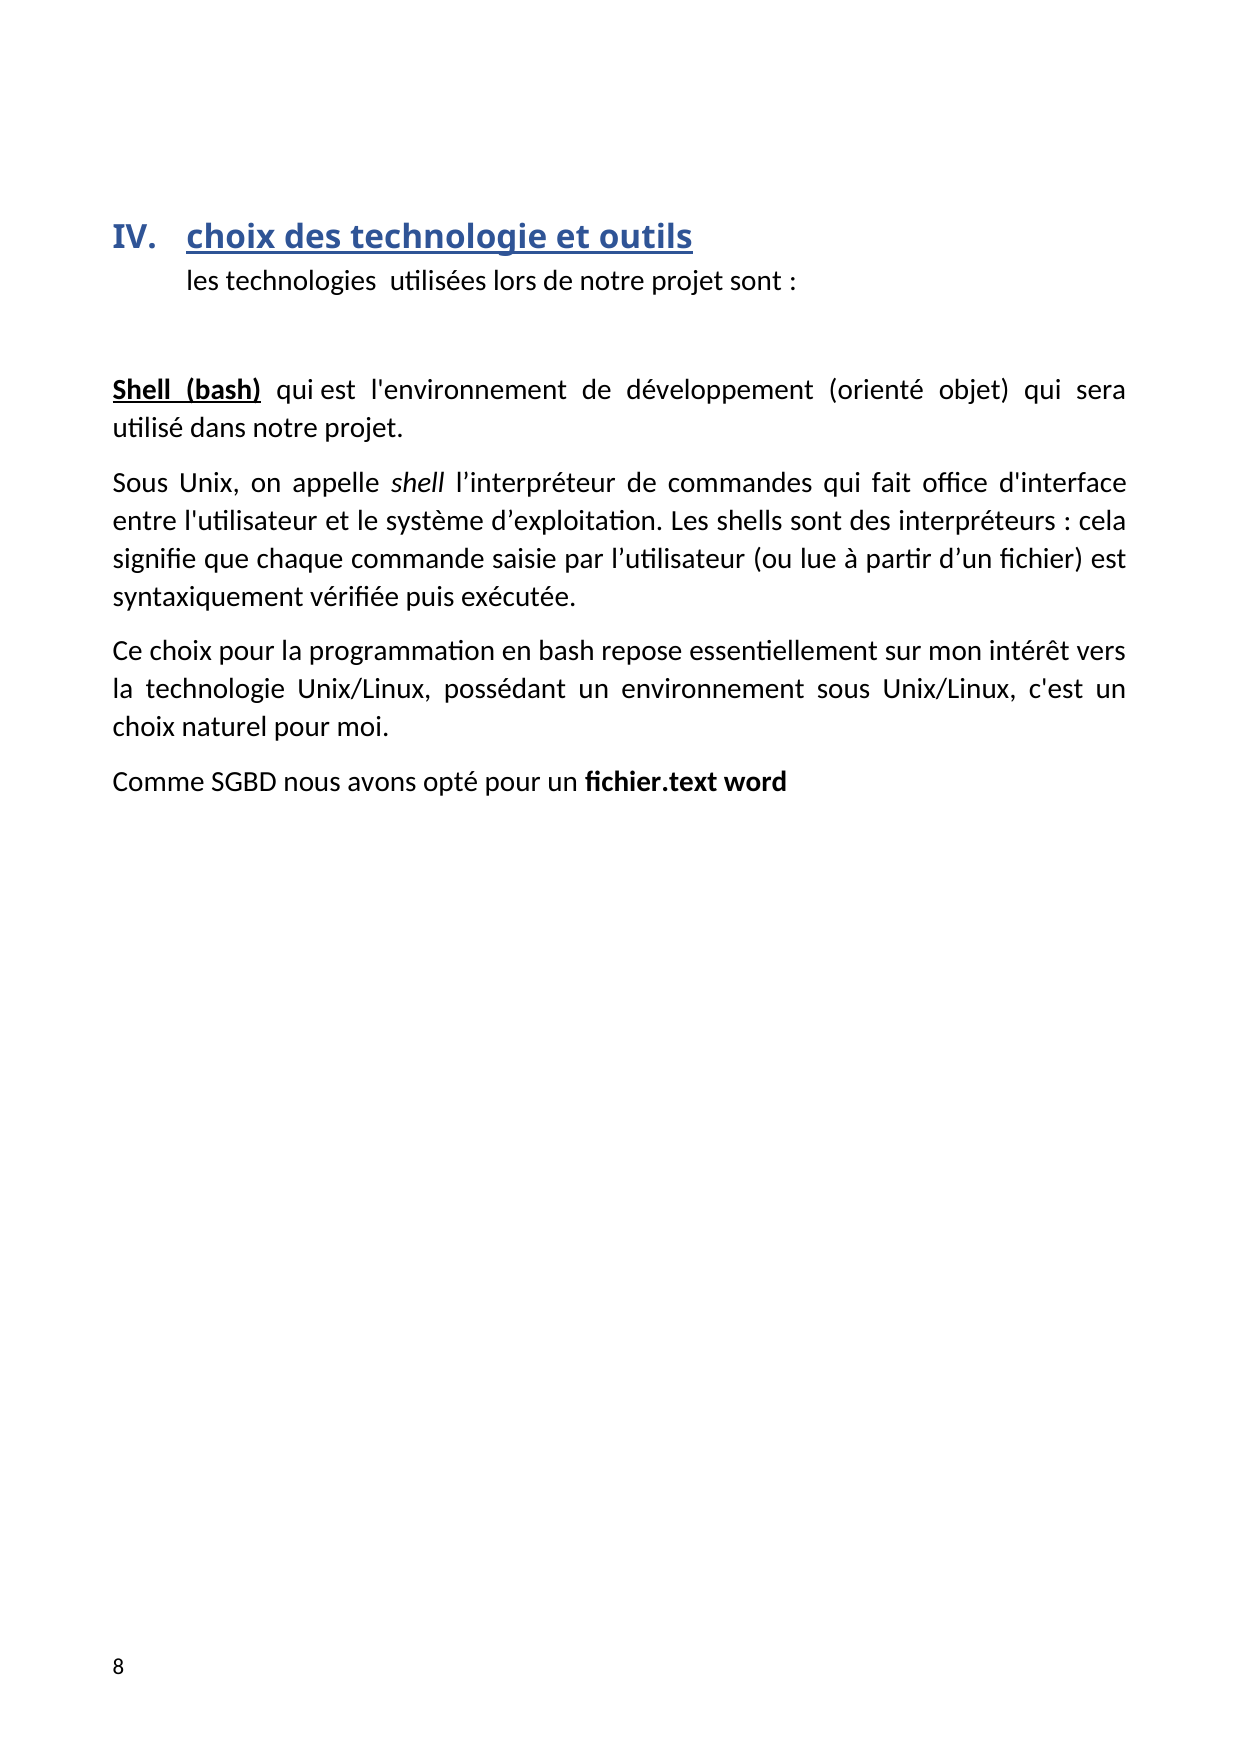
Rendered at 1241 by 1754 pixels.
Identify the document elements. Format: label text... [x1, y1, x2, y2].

subtitle choix des technologie et outils [112, 213, 1128, 258]
text Sous Unix, on appelle shell l’interpréteur de commandes qui fait office d'interface entre l'utilisateur et le système d’exploitation. Les shells sont des interpréteurs : cela signifie que chaque commande saisie par l’utilisateur (ou lue à partir d’un fichier) est syntaxiquement vérifiée puis exécutée. [112, 464, 1128, 613]
text Comme SGBD nous avons opté pour un fichier.text word [112, 763, 1128, 799]
text Ce choix pour la programmation en bash repose essentiellement sur mon intérêt vers la technologie Unix/Linux, possédant un environnement sous Unix/Linux, c'est un choix naturel pour moi. [112, 632, 1128, 744]
text Shell (bash) qui est l'environnement de développement (orienté objet) qui sera utilisé dans notre projet. [112, 371, 1128, 444]
text les technologies utilisées lors de notre projet sont : [112, 262, 1128, 297]
